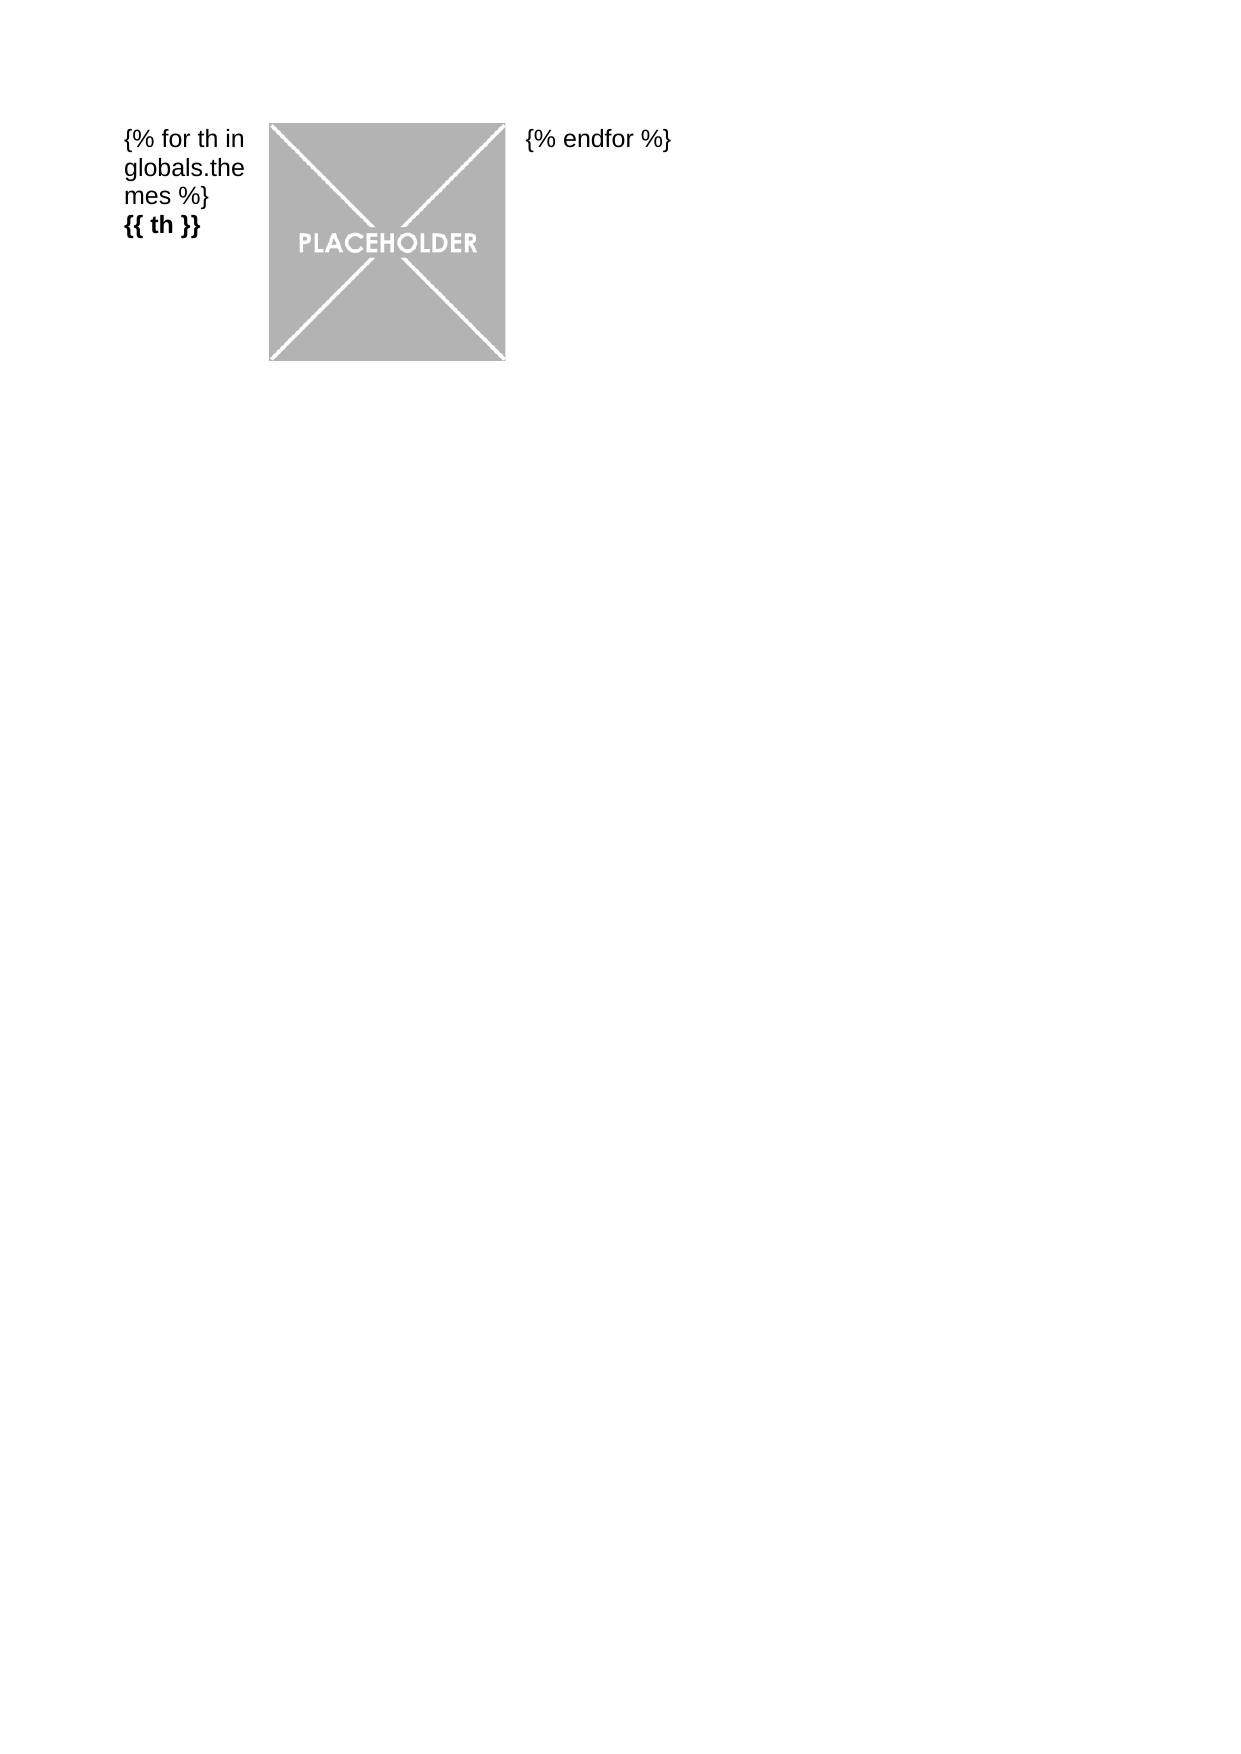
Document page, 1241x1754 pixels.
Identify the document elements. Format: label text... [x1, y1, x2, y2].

table_header {% endfor %} [520, 118, 679, 371]
table_header [264, 118, 520, 371]
picture [269, 123, 506, 361]
table_header {% for th in globals.themes %} {{ th }} [118, 118, 263, 371]
